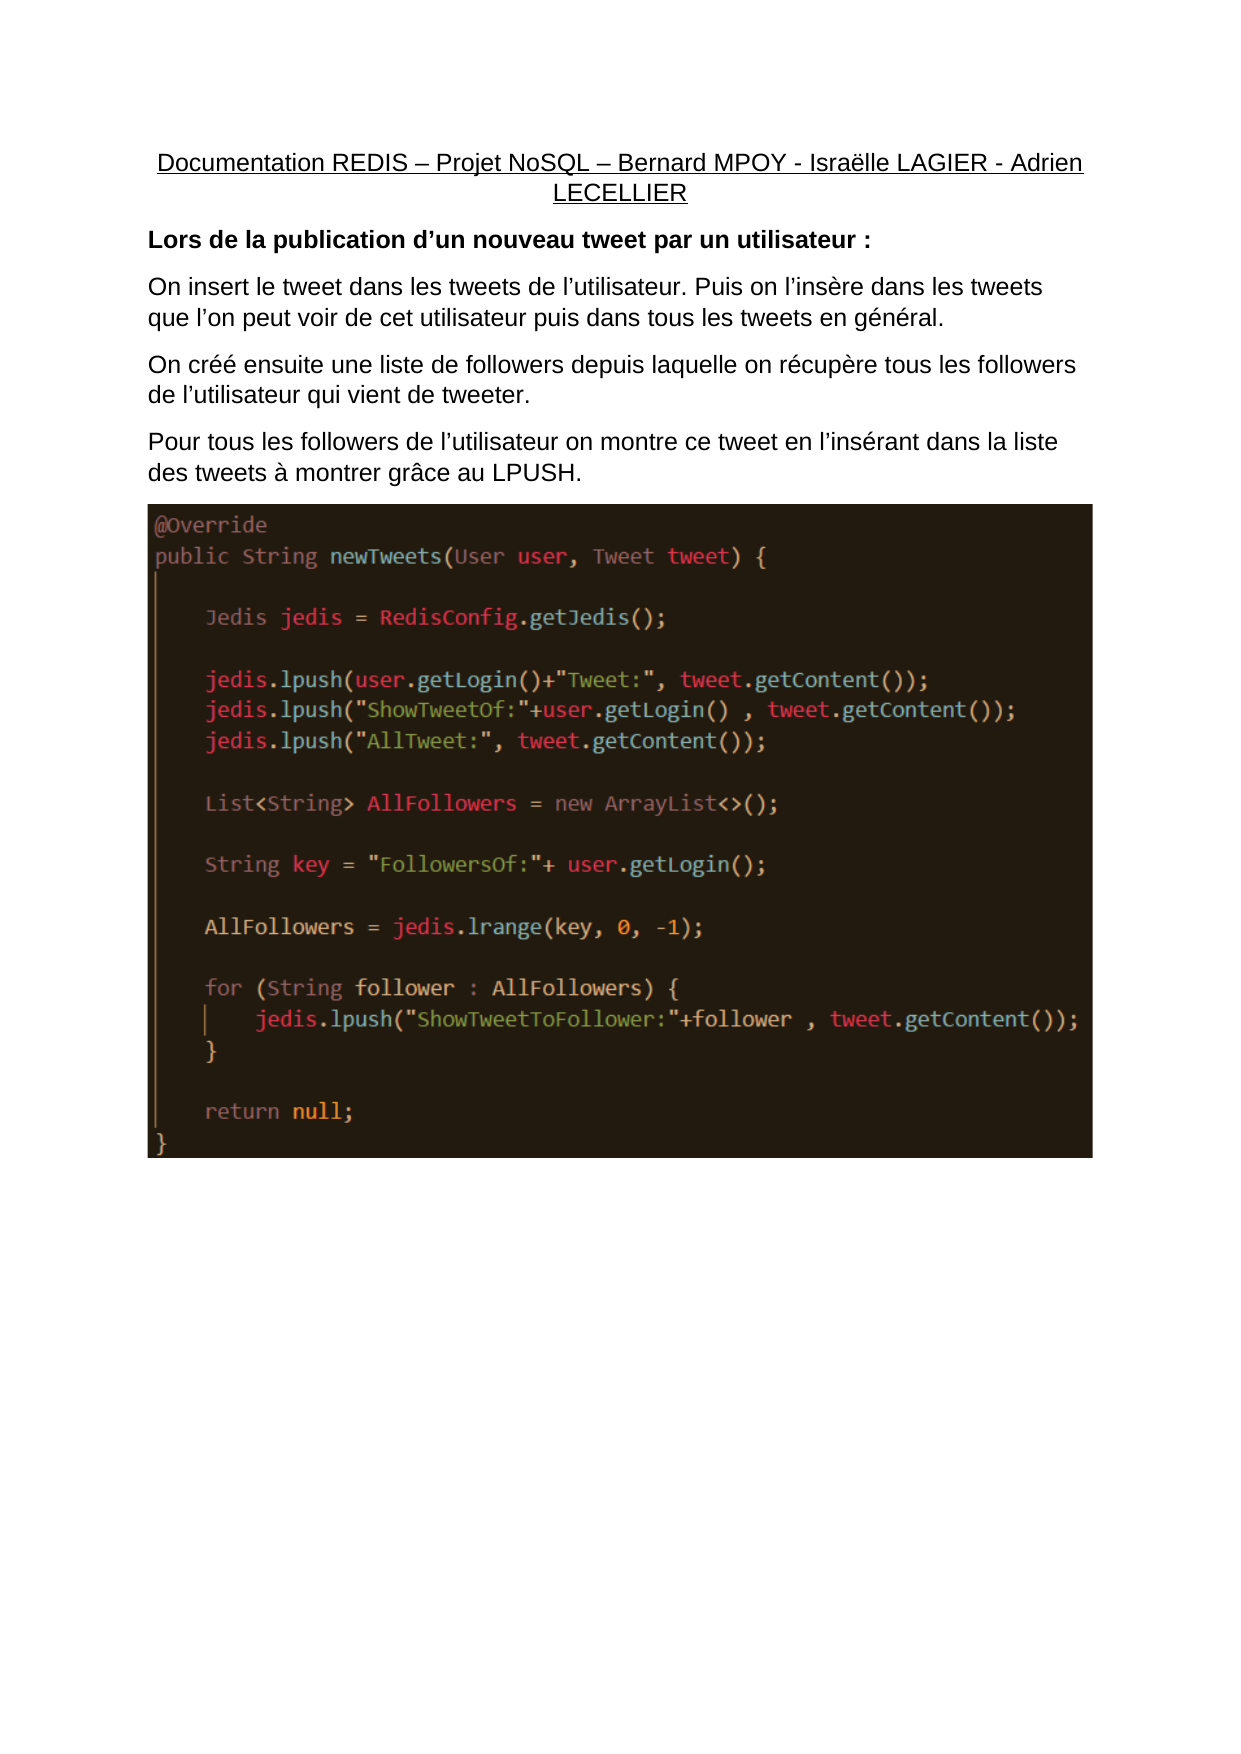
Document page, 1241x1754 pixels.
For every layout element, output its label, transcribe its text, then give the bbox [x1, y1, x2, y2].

text Pour tous les followers de l’utilisateur on montre ce tweet en l’insérant dans la liste des tweets à montrer grâce au LPUSH. [148, 427, 1093, 486]
text Documentation REDIS – Projet NoSQL – Bernard MPOY - Israëlle LAGIER - Adrien LECELLIER [148, 148, 1093, 207]
text On insert le tweet dans les tweets de l’utilisateur. Puis on l’insère dans les tweets que l’on peut voir de cet utilisateur puis dans tous les tweets en général. [148, 272, 1093, 331]
text Lors de la publication d’un nouveau tweet par un utilisateur : [148, 225, 1093, 254]
text On créé ensuite une liste de followers depuis laquelle on récupère tous les followers de l’utilisateur qui vient de tweeter. [148, 350, 1093, 409]
